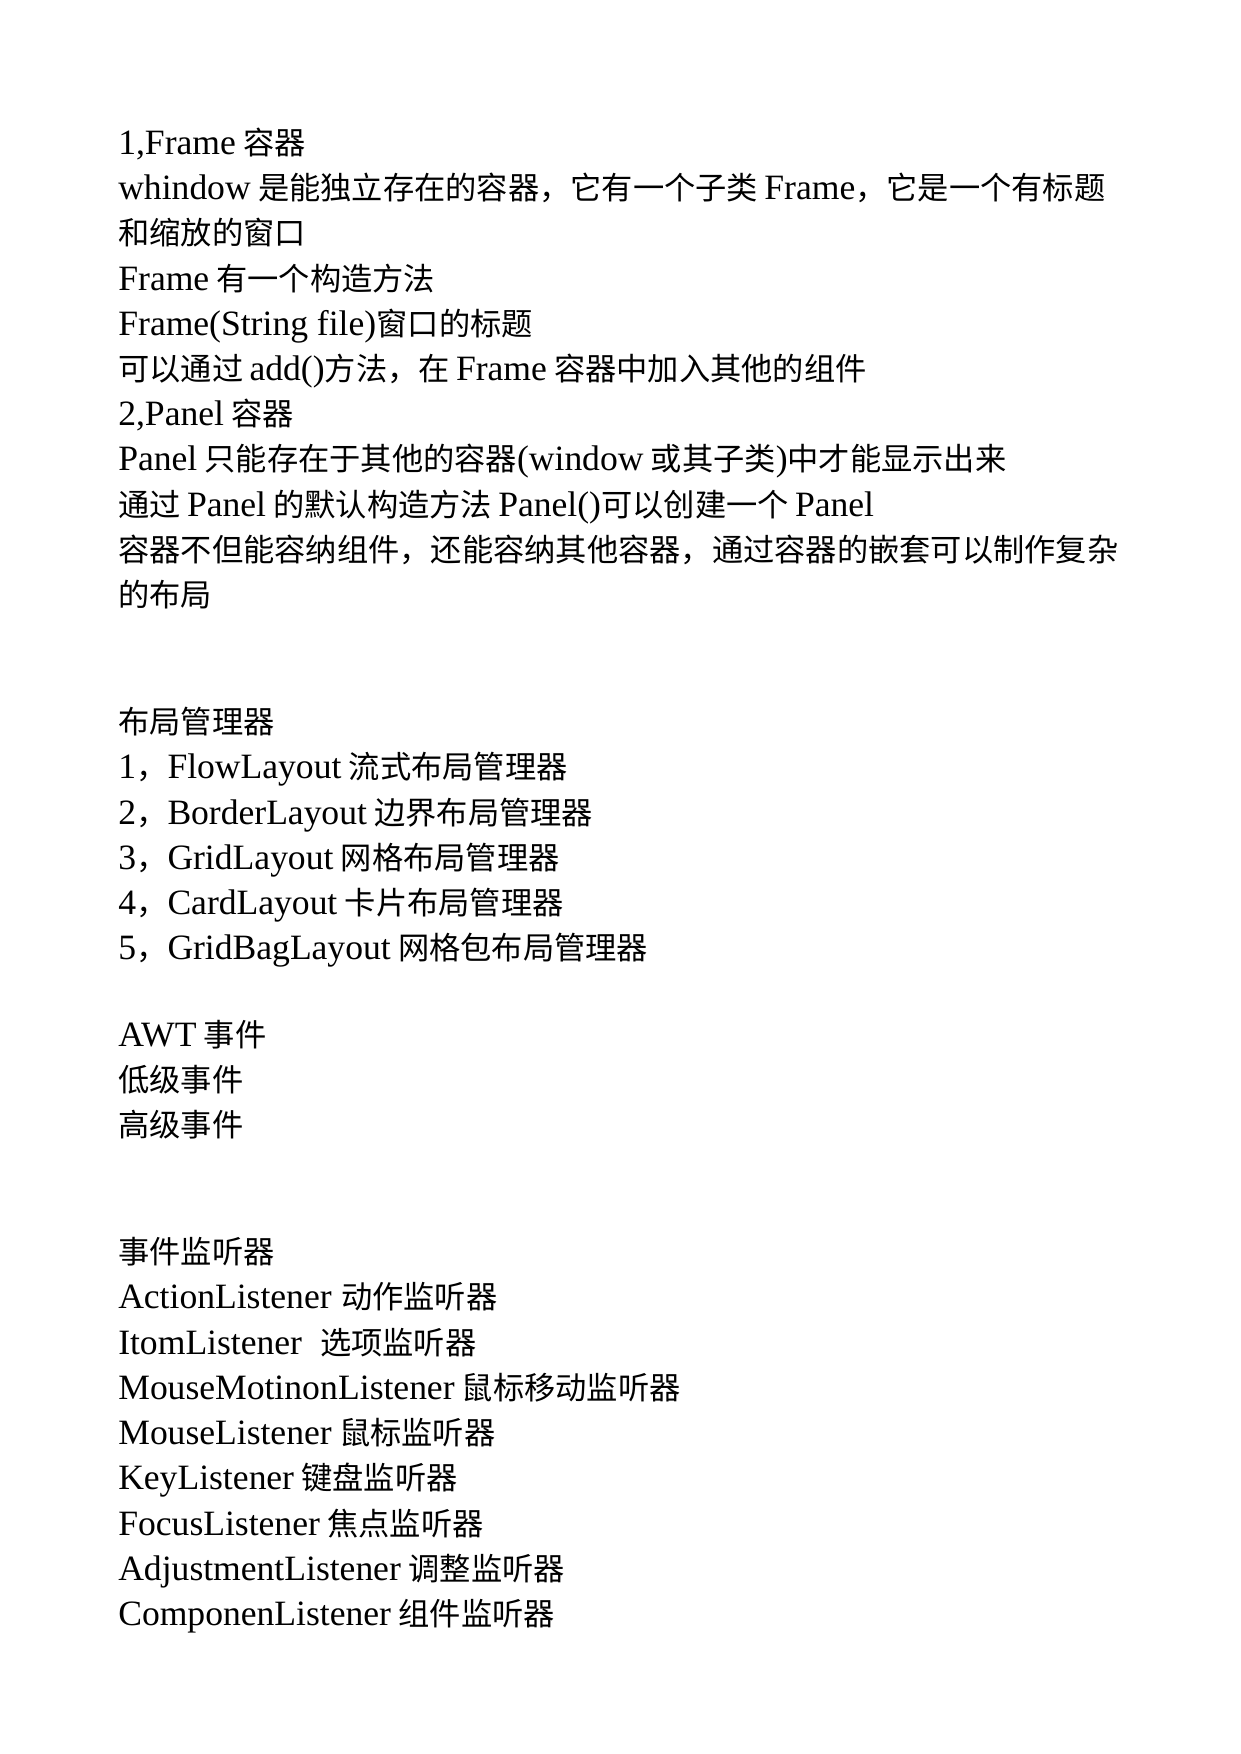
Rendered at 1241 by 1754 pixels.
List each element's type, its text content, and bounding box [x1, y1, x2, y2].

text AWT事件 [118, 1010, 1122, 1055]
text whindow是能独立存在的容器，它有一个子类Frame，它是一个有标题和缩放的窗口 [118, 163, 1122, 254]
text ActionListener 动作监听器 [118, 1273, 1122, 1318]
text 1，FlowLayout流式布局管理器 [118, 743, 1122, 788]
text 可以通过add()方法，在Frame容器中加入其他的组件 [118, 344, 1122, 389]
text 4，CardLayout卡片布局管理器 [118, 878, 1122, 923]
text 2,Panel容器 [118, 389, 1122, 434]
text MouseListener鼠标监听器 [118, 1408, 1122, 1453]
text 1,Frame容器 [118, 118, 1122, 163]
text Frame有一个构造方法 [118, 254, 1122, 299]
text 布局管理器 [118, 697, 1122, 743]
text 低级事件 [118, 1055, 1122, 1100]
text Frame(String file)窗口的标题 [118, 299, 1122, 344]
text ItomListener 选项监听器 [118, 1318, 1122, 1363]
text 2，BorderLayout边界布局管理器 [118, 788, 1122, 833]
text AdjustmentListener调整监听器 [118, 1544, 1122, 1589]
text 5，GridBagLayout网格包布局管理器 [118, 923, 1122, 969]
text 通过Panel的默认构造方法Panel()可以创建一个Panel [118, 480, 1122, 525]
text 高级事件 [118, 1100, 1122, 1145]
text 事件监听器 [118, 1227, 1122, 1273]
text ComponenListener组件监听器 [118, 1589, 1122, 1634]
text FocusListener焦点监听器 [118, 1499, 1122, 1544]
text 3，GridLayout网格布局管理器 [118, 833, 1122, 878]
text KeyListener键盘监听器 [118, 1453, 1122, 1499]
text MouseMotinonListener鼠标移动监听器 [118, 1363, 1122, 1408]
text 容器不但能容纳组件，还能容纳其他容器，通过容器的嵌套可以制作复杂的布局 [118, 525, 1122, 615]
text Panel只能存在于其他的容器(window或其子类)中才能显示出来 [118, 434, 1122, 480]
